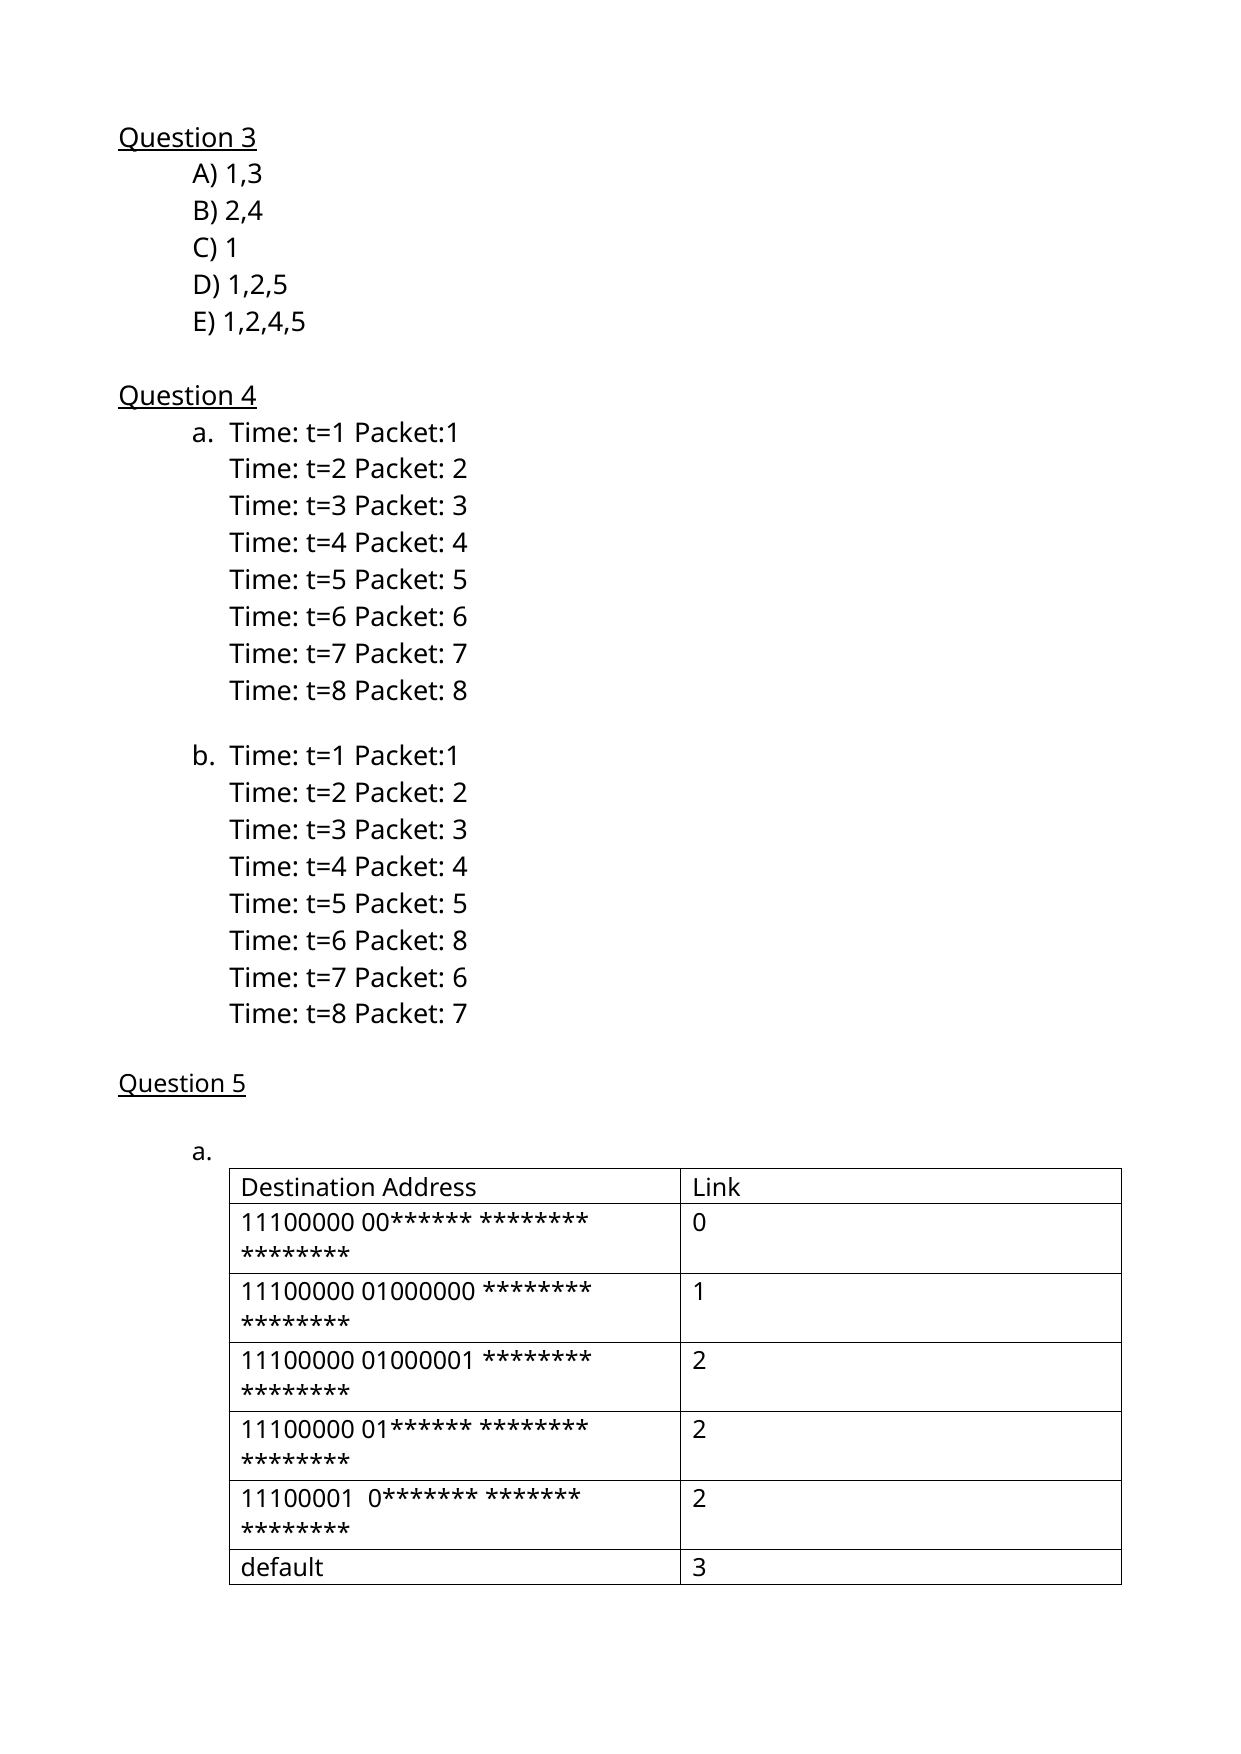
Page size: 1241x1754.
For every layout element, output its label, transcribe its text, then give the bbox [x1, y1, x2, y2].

table_cell 11100000 00****** ******** ******** [230, 1204, 680, 1272]
text B) 2,4 [118, 192, 1122, 229]
table_cell default [230, 1550, 680, 1584]
text Question 5 [118, 1066, 1122, 1100]
text E) 1,2,4,5 [118, 302, 1122, 339]
table_cell 2 [681, 1412, 1121, 1480]
list Time: t=1 Packet:1 Time: t=2 Packet: 2 Time: t=3 Packet: 3 Time: t=4 Packet: 4 Time: t=5 Packet: 5 Time: t=6 Packet: 6 Time: t=7 Packet: 7 Time: t=8 Packet: 8 [192, 413, 1122, 737]
table_cell 11100000 01000000 ******** ******** [230, 1274, 680, 1342]
text Question 4 [118, 376, 1122, 413]
table_cell 1 [681, 1274, 1121, 1342]
table_cell 2 [681, 1343, 1121, 1411]
text A) 1,3 [118, 155, 1122, 192]
table_header Destination Address [230, 1169, 680, 1203]
table_cell 0 [681, 1204, 1121, 1272]
text C) 1 [118, 229, 1122, 266]
text Question 3 [118, 118, 1122, 155]
table_cell 11100000 01000001 ******** ******** [230, 1343, 680, 1411]
table_cell 3 [681, 1550, 1121, 1584]
table_cell 11100001 0******* ******* ******** [230, 1481, 680, 1549]
text D) 1,2,5 [118, 266, 1122, 302]
table_cell 2 [681, 1481, 1121, 1549]
table_header Link [681, 1169, 1121, 1203]
list Time: t=1 Packet:1 Time: t=2 Packet: 2 Time: t=3 Packet: 3 Time: t=4 Packet: 4 Time: t=5 Packet: 5 Time: t=6 Packet: 8 Time: t=7 Packet: 6 Time: t=8 Packet: 7 [192, 737, 1122, 1032]
table_cell 11100000 01****** ******** ******** [230, 1412, 680, 1480]
